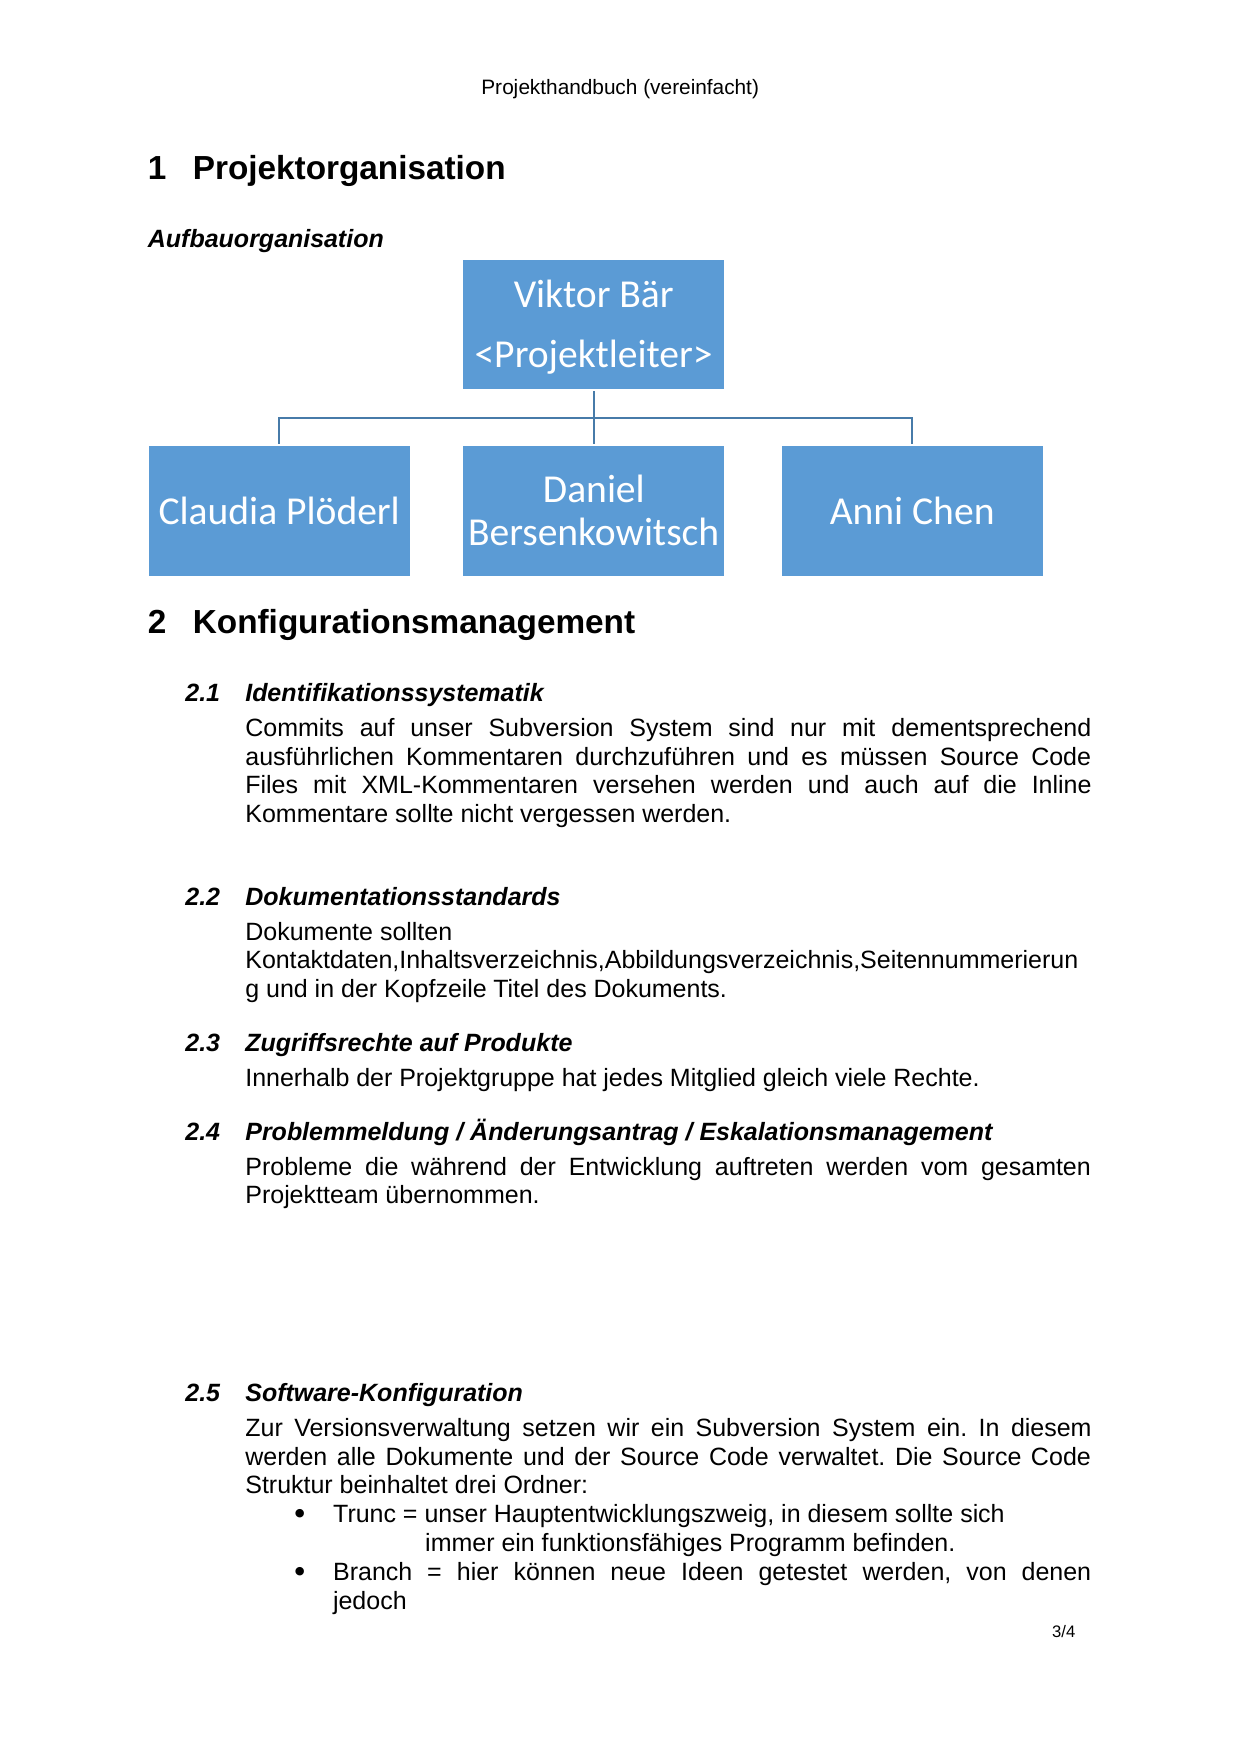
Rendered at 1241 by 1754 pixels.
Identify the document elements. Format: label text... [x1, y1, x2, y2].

subtitle Identifikationssystematik [185, 678, 1092, 707]
subtitle Konfigurationsmanagement [148, 602, 1092, 641]
text Zur Versionsverwaltung setzen wir ein Subversion System ein. In diesem werden alle Dokumente und der Source Code verwaltet. Die Source Code Struktur beinhaltet drei Ordner: [245, 1413, 1092, 1499]
subtitle Aufbauorganisation [148, 224, 1092, 252]
text Innerhalb der Projektgruppe hat jedes Mitglied gleich viele Rechte. [245, 1063, 1092, 1092]
subtitle Dokumentationsstandards [185, 882, 1092, 911]
text Commits auf unser Subversion System sind nur mit dementsprechend ausführlichen Kommentaren durchzuführen und es müssen Source Code Files mit XML-Kommentaren versehen werden und auch auf die Inline Kommentare sollte nicht vergessen werden. [245, 713, 1092, 828]
subtitle Zugriffsrechte auf Produkte [185, 1028, 1092, 1057]
text Dokumente sollten Kontaktdaten,Inhaltsverzeichnis,Abbildungsverzeichnis,Seitennummerierung und in der Kopfzeile Titel des Dokuments. [245, 917, 1092, 1003]
list Branch = hier können neue Ideen getestet werden, von denen jedoch [295, 1557, 1092, 1614]
list Trunc = unser Hauptentwicklungszweig, in diesem sollte sich [295, 1499, 1092, 1528]
subtitle Problemmeldung / Änderungsantrag / Eskalationsmanagement [185, 1117, 1092, 1146]
text immer ein funktionsfähiges Programm befinden. [148, 1528, 1092, 1557]
subtitle Projektorganisation [148, 148, 1092, 186]
text Probleme die während der Entwicklung auftreten werden vom gesamten Projektteam übernommen. [245, 1152, 1092, 1209]
subtitle Software-Konfiguration [185, 1378, 1092, 1407]
